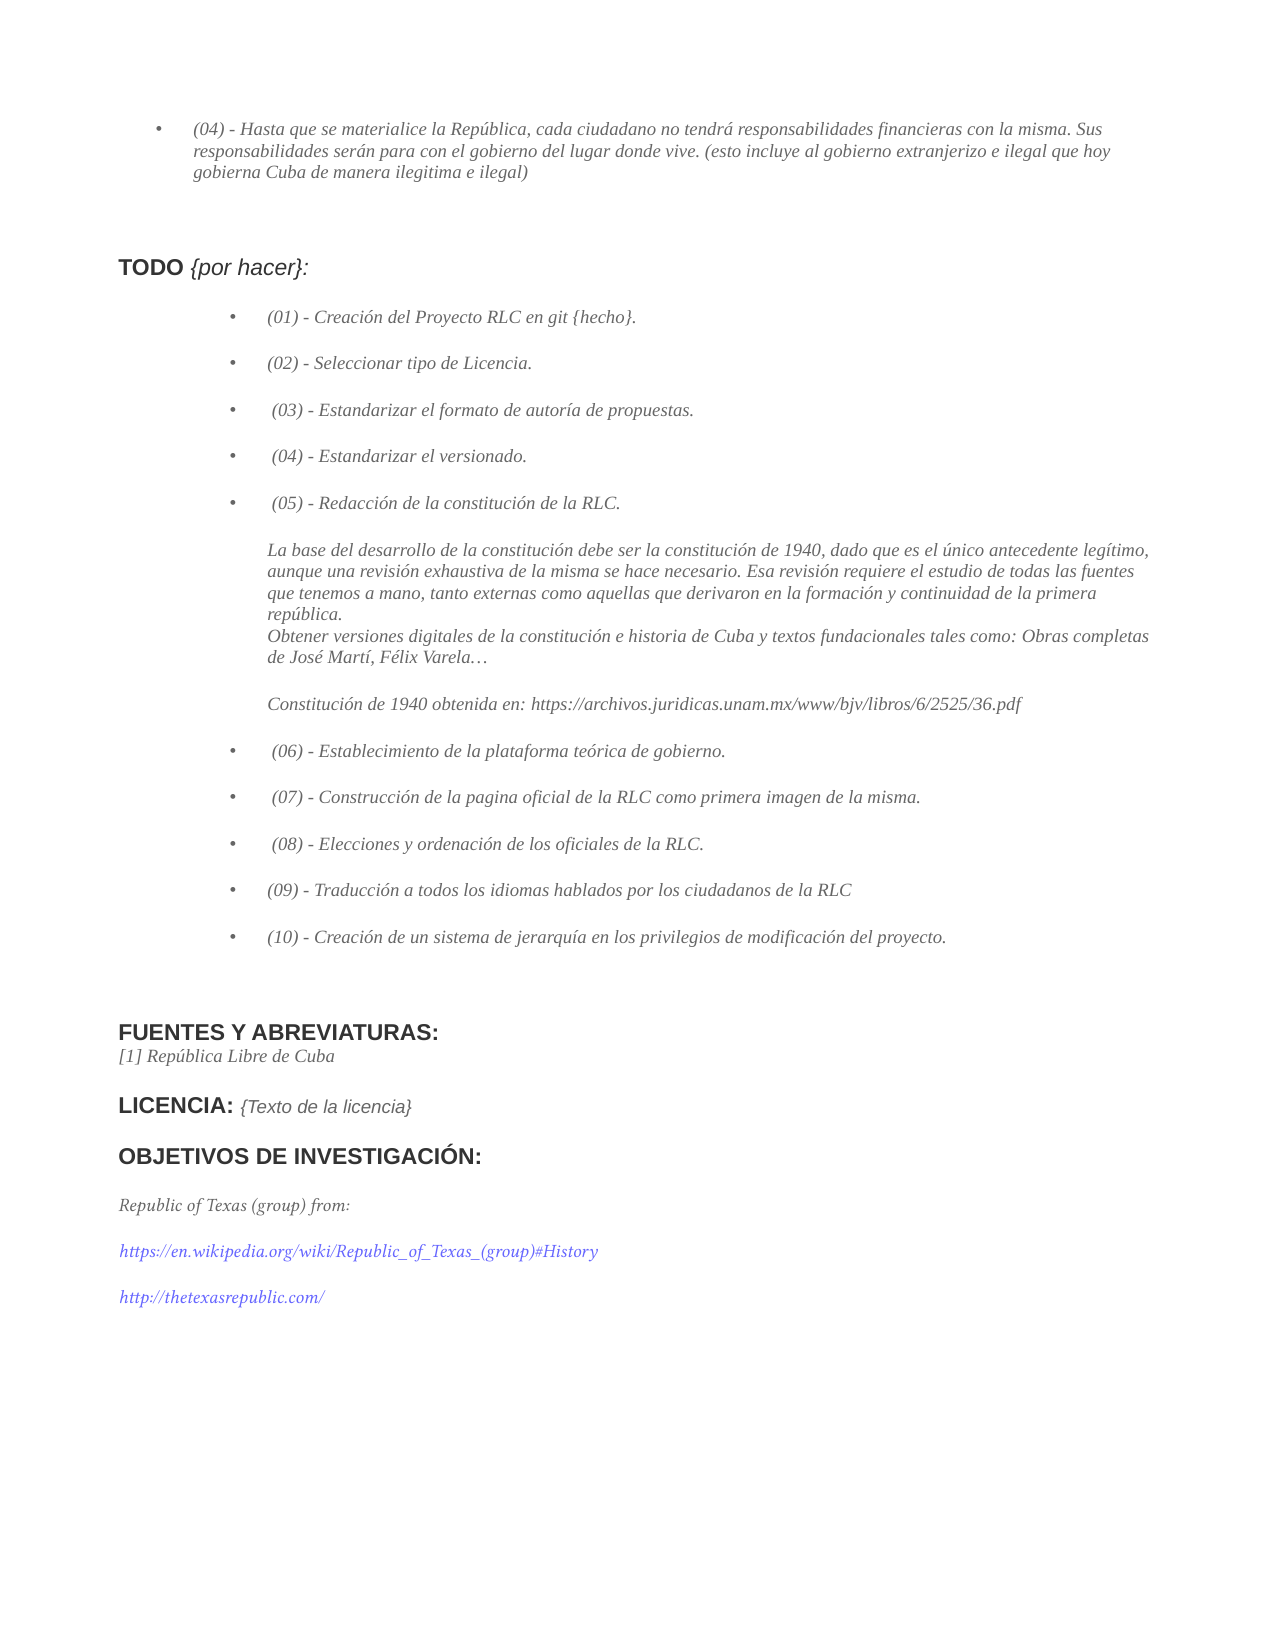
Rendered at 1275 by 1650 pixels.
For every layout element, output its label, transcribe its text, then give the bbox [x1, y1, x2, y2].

list Constitución de 1940 obtenida en: https://archivos.juridicas.unam.mx/www/bjv/libros/6/2525/36.pdf [229, 693, 1157, 714]
list (04) - Hasta que se materialice la República, cada ciudadano no tendrá responsabilidades financieras con la misma. Sus responsabilidades serán para con el gobierno del lugar donde vive. (esto incluye al gobierno extranjerizo e ilegal que hoy gobierna Cuba de manera ilegitima e ilegal) [156, 118, 1157, 183]
list (10) - Creación de un sistema de jerarquía en los privilegios de modificación del proyecto. [229, 926, 1157, 947]
list (06) - Establecimiento de la plataforma teórica de gobierno. [229, 739, 1157, 761]
text Republic of Texas (group) from: [118, 1194, 1157, 1216]
list La base del desarrollo de la constitución debe ser la constitución de 1940, dado que es el único antecedente legítimo, aunque una revisión exhaustiva de la misma se hace necesario. Esa revisión requiere el estudio de todas las fuentes que tenemos a mano, tanto externas como aquellas que derivaron en la formación y continuidad de la primera república. Obtener versiones digitales de la constitución e historia de Cuba y textos fundacionales tales como: Obras completas de José Martí, Félix Varela… [229, 538, 1157, 668]
list (04) - Estandarizar el versionado. [229, 445, 1157, 467]
list (01) - Creación del Proyecto RLC en git {hecho}. [229, 306, 1157, 327]
text FUENTES Y ABREVIATURAS: [1] República Libre de Cuba [118, 1019, 1157, 1067]
text https://en.wikipedia.org/wiki/Republic_of_Texas_(group)#History [118, 1241, 1157, 1262]
list (08) - Elecciones y ordenación de los oficiales de la RLC. [229, 833, 1157, 854]
text TODO {por hacer}: [118, 254, 1157, 281]
text LICENCIA: {Texto de la licencia} [118, 1092, 1157, 1118]
list (02) - Seleccionar tipo de Licencia. [229, 352, 1157, 374]
list (07) - Construcción de la pagina oficial de la RLC como primera imagen de la misma. [229, 786, 1157, 808]
list (05) - Redacción de la constitución de la RLC. [229, 492, 1157, 513]
list (09) - Traducción a todos los idiomas hablados por los ciudadanos de la RLC [229, 879, 1157, 901]
list (03) - Estandarizar el formato de autoría de propuestas. [229, 399, 1157, 420]
text OBJETIVOS DE INVESTIGACIÓN: [118, 1143, 1157, 1169]
text http://thetexasrepublic.com/ [118, 1287, 1157, 1308]
